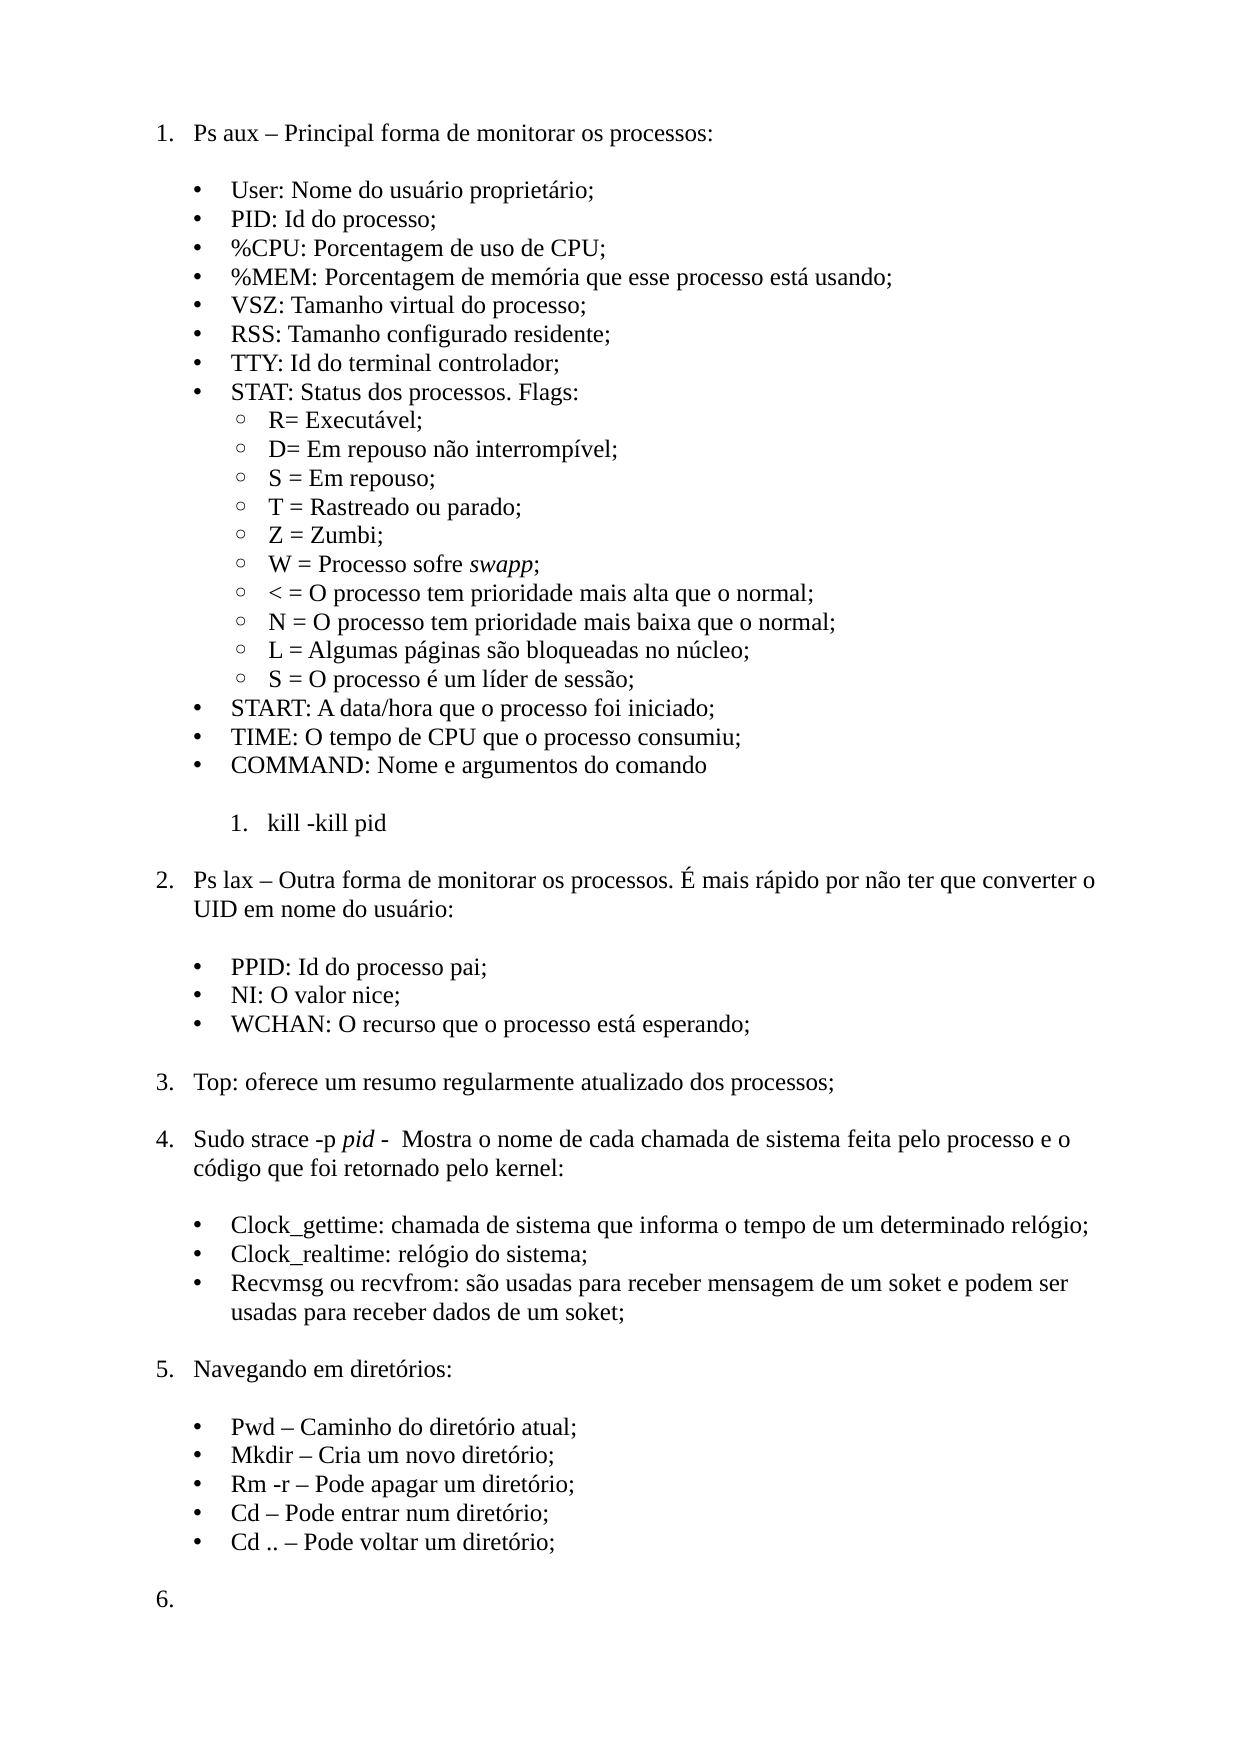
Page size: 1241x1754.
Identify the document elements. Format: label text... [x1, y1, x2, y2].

list Z = Zumbi; [231, 521, 1122, 549]
list TIME: O tempo de CPU que o processo consumiu; [193, 722, 1122, 751]
list Mkdir – Cria um novo diretório; [193, 1441, 1122, 1469]
list %CPU: Porcentagem de uso de CPU; [193, 233, 1122, 262]
list Ps aux – Principal forma de monitorar os processos: [156, 118, 1122, 147]
list START: A data/hora que o processo foi iniciado; [193, 693, 1122, 722]
list PID: Id do processo; [193, 204, 1122, 233]
list Sudo strace -p pid - Mostra o nome de cada chamada de sistema feita pelo processo e o código que foi retornado pelo kernel: [156, 1124, 1122, 1182]
list kill -kill pid [229, 808, 1122, 837]
list COMMAND: Nome e argumentos do comando [193, 751, 1122, 779]
list TTY: Id do terminal controlador; [193, 348, 1122, 377]
list Navegando em diretórios: [156, 1354, 1122, 1383]
list R= Executável; [231, 406, 1122, 434]
list RSS: Tamanho configurado residente; [193, 319, 1122, 348]
list VSZ: Tamanho virtual do processo; [193, 291, 1122, 319]
list Ps lax – Outra forma de monitorar os processos. É mais rápido por não ter que converter o UID em nome do usuário: [156, 866, 1122, 923]
list S = O processo é um líder de sessão; [231, 664, 1122, 693]
list Pwd – Caminho do diretório atual; [193, 1412, 1122, 1441]
list %MEM: Porcentagem de memória que esse processo está usando; [193, 262, 1122, 291]
list Cd – Pode entrar num diretório; [193, 1498, 1122, 1527]
list W = Processo sofre swapp; [231, 549, 1122, 578]
list D= Em repouso não interrompível; [231, 434, 1122, 463]
list Cd .. – Pode voltar um diretório; [193, 1527, 1122, 1556]
list L = Algumas páginas são bloqueadas no núcleo; [231, 636, 1122, 664]
list Clock_gettime: chamada de sistema que informa o tempo de um determinado relógio; [193, 1211, 1122, 1239]
list < = O processo tem prioridade mais alta que o normal; [231, 578, 1122, 607]
list S = Em repouso; [231, 463, 1122, 492]
list NI: O valor nice; [193, 981, 1122, 1009]
list Top: oferece um resumo regularmente atualizado dos processos; [156, 1067, 1122, 1096]
list N = O processo tem prioridade mais baixa que o normal; [231, 607, 1122, 636]
list T = Rastreado ou parado; [231, 492, 1122, 521]
list Recvmsg ou recvfrom: são usadas para receber mensagem de um soket e podem ser usadas para receber dados de um soket; [193, 1268, 1122, 1326]
list STAT: Status dos processos. Flags: [193, 377, 1122, 406]
list Rm -r – Pode apagar um diretório; [193, 1469, 1122, 1498]
list Clock_realtime: relógio do sistema; [193, 1239, 1122, 1268]
list User: Nome do usuário proprietário; [193, 176, 1122, 204]
list PPID: Id do processo pai; [193, 952, 1122, 981]
list WCHAN: O recurso que o processo está esperando; [193, 1009, 1122, 1038]
